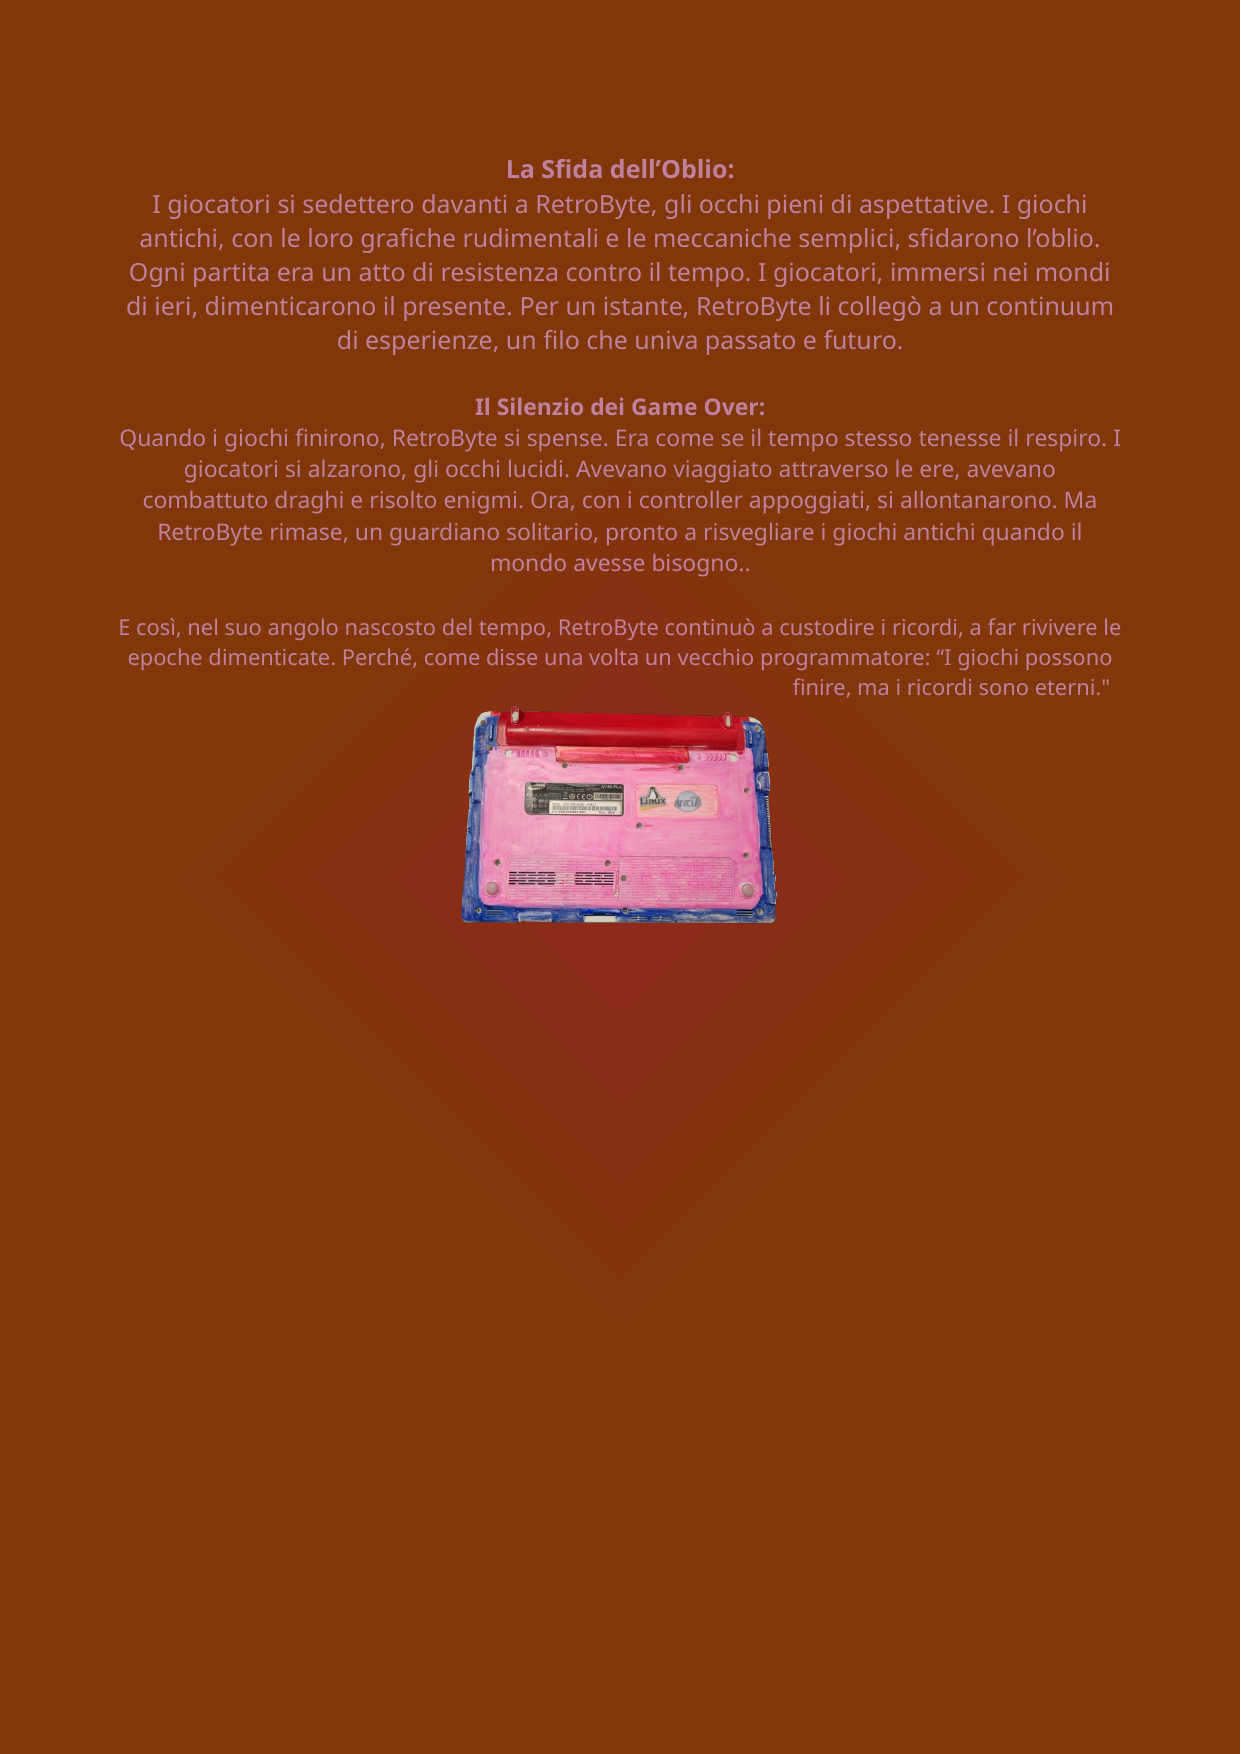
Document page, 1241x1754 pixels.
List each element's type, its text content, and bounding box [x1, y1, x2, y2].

text Quando i giochi finirono, RetroByte si spense. Era come se il tempo stesso tenesse il respiro. I giocatori si alzarono, gli occhi lucidi. Avevano viaggiato attraverso le ere, avevano combattuto draghi e risolto enigmi. Ora, con i controller appoggiati, si allontanarono. Ma RetroByte rimase, un guardiano solitario, pronto a risvegliare i giochi antichi quando il mondo avesse bisogno.. [118, 422, 1122, 578]
picture [452, 692, 781, 944]
text E così, nel suo angolo nascosto del tempo, RetroByte continuò a custodire i ricordi, a far rivivere le epoche dimenticate. Perché, come disse una volta un vecchio programmatore: “I giochi possono finire, ma i ricordi sono eterni." [118, 612, 1122, 702]
text La Sfida dell’Oblio: [118, 152, 1122, 186]
text I giocatori si sedettero davanti a RetroByte, gli occhi pieni di aspettative. I giochi antichi, con le loro grafiche rudimentali e le meccaniche semplici, sfidarono l’oblio. Ogni partita era un atto di resistenza contro il tempo. I giocatori, immersi nei mondi di ieri, dimenticarono il presente. Per un istante, RetroByte li collegò a un continuum di esperienze, un filo che univa passato e futuro. [118, 186, 1122, 357]
text Il Silenzio dei Game Over: [118, 391, 1122, 422]
